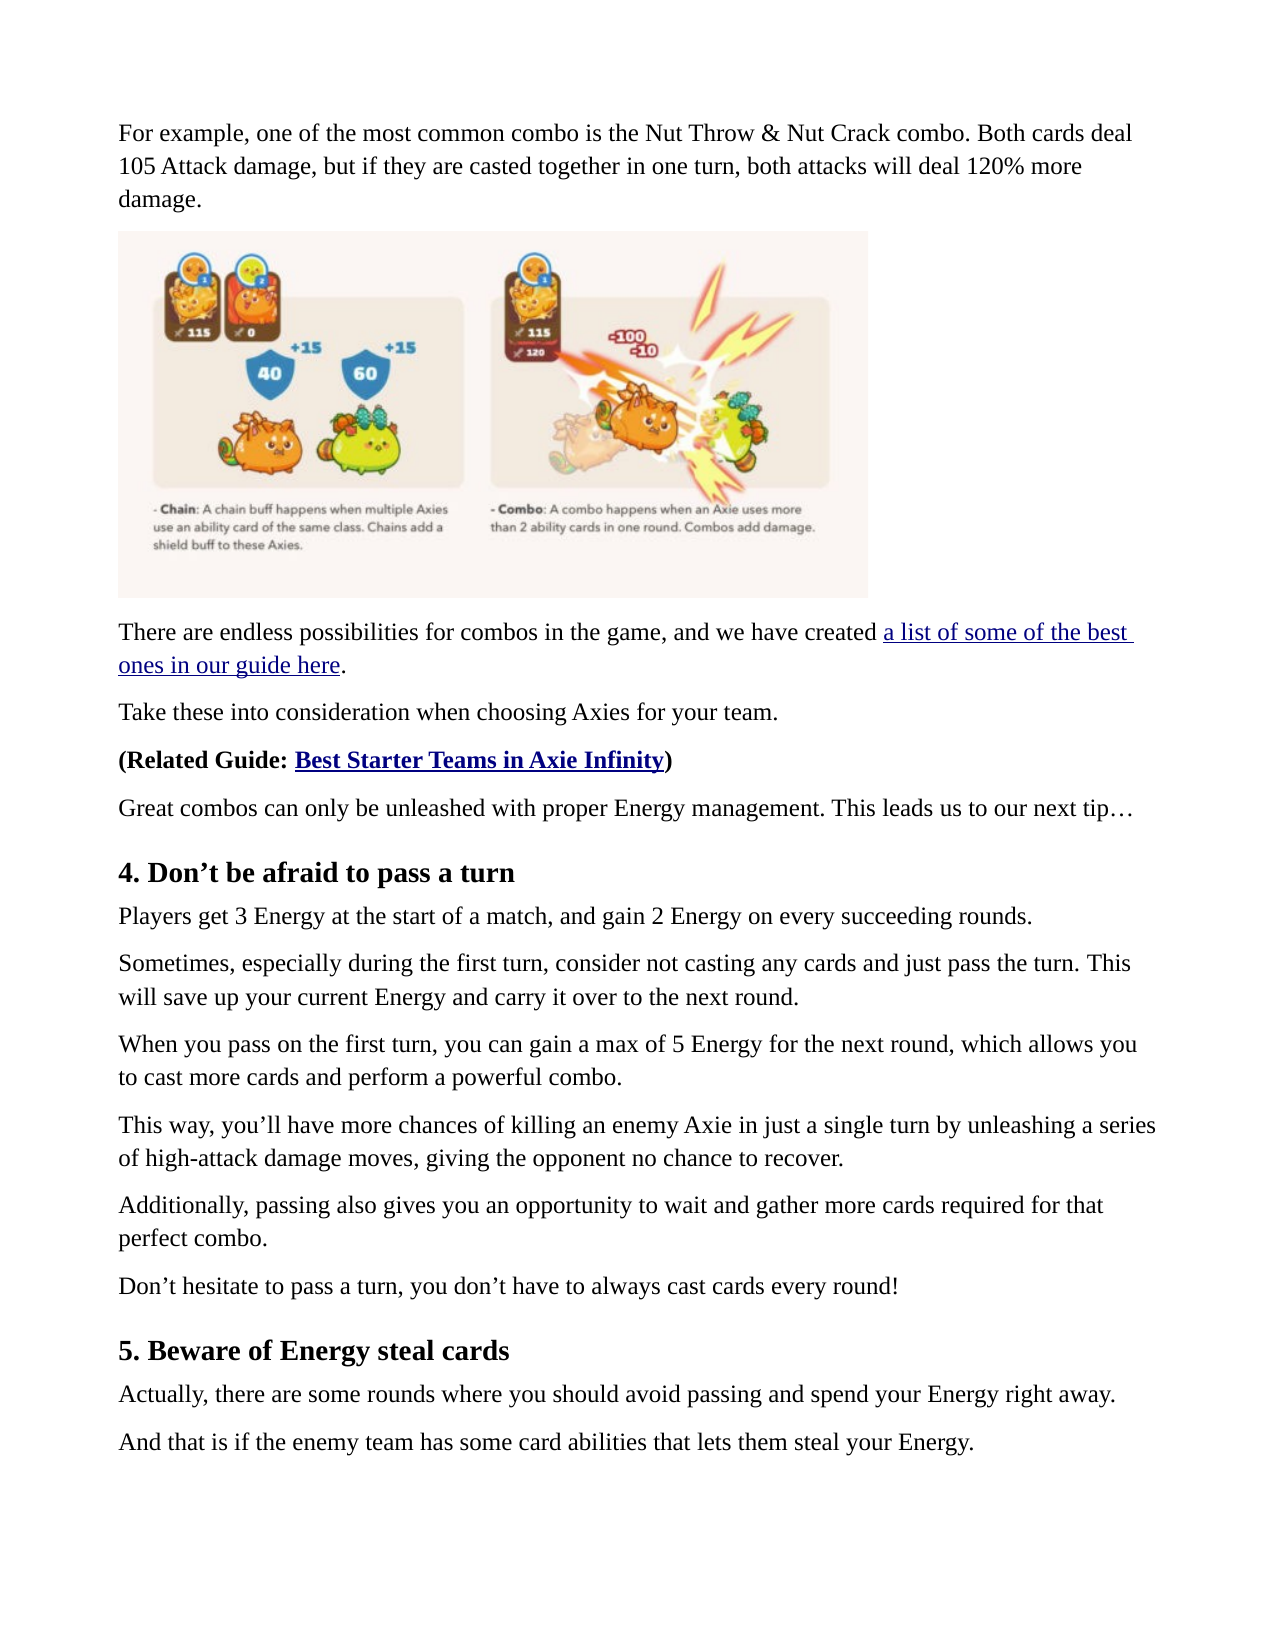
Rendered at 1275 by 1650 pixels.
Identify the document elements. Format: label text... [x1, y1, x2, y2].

text When you pass on the first turn, you can gain a max of 5 Energy for the next round, which allows you to cast more cards and perform a powerful combo. [118, 1029, 1157, 1091]
picture [118, 231, 869, 598]
text Actually, there are some rounds where you should avoid passing and spend your Energy right away. [118, 1379, 1157, 1408]
text Don’t hesitate to pass a turn, you don’t have to always cast cards every round! [118, 1271, 1157, 1300]
subtitle 4. Don’t be afraid to pass a turn [118, 855, 1157, 888]
subtitle 5. Beware of Energy steal cards [118, 1333, 1157, 1367]
text And that is if the enemy team has some card abilities that lets them steal your Energy. [118, 1427, 1157, 1456]
text Players get 3 Energy at the start of a match, and gain 2 Energy on every succeeding rounds. [118, 901, 1157, 930]
text Great combos can only be unleashed with proper Energy management. This leads us to our next tip… [118, 793, 1157, 821]
text (Related Guide: Best Starter Teams in Axie Infinity) [118, 745, 1157, 774]
text Additionally, passing also gives you an opportunity to wait and gather more cards required for that perfect combo. [118, 1190, 1157, 1252]
text Take these into consideration when choosing Axies for your team. [118, 697, 1157, 726]
text Sometimes, especially during the first turn, consider not casting any cards and just pass the turn. This will save up your current Energy and carry it over to the next round. [118, 948, 1157, 1010]
text For example, one of the most common combo is the Nut Throw & Nut Crack combo. Both cards deal 105 Attack damage, but if they are casted together in one turn, both attacks will deal 120% more damage. [118, 118, 1157, 213]
text There are endless possibilities for combos in the game, and we have created a list of some of the best ones in our guide here. [118, 617, 1157, 679]
text This way, you’ll have more chances of killing an enemy Axie in just a single turn by unleashing a series of high-attack damage moves, giving the opponent no chance to recover. [118, 1110, 1157, 1172]
